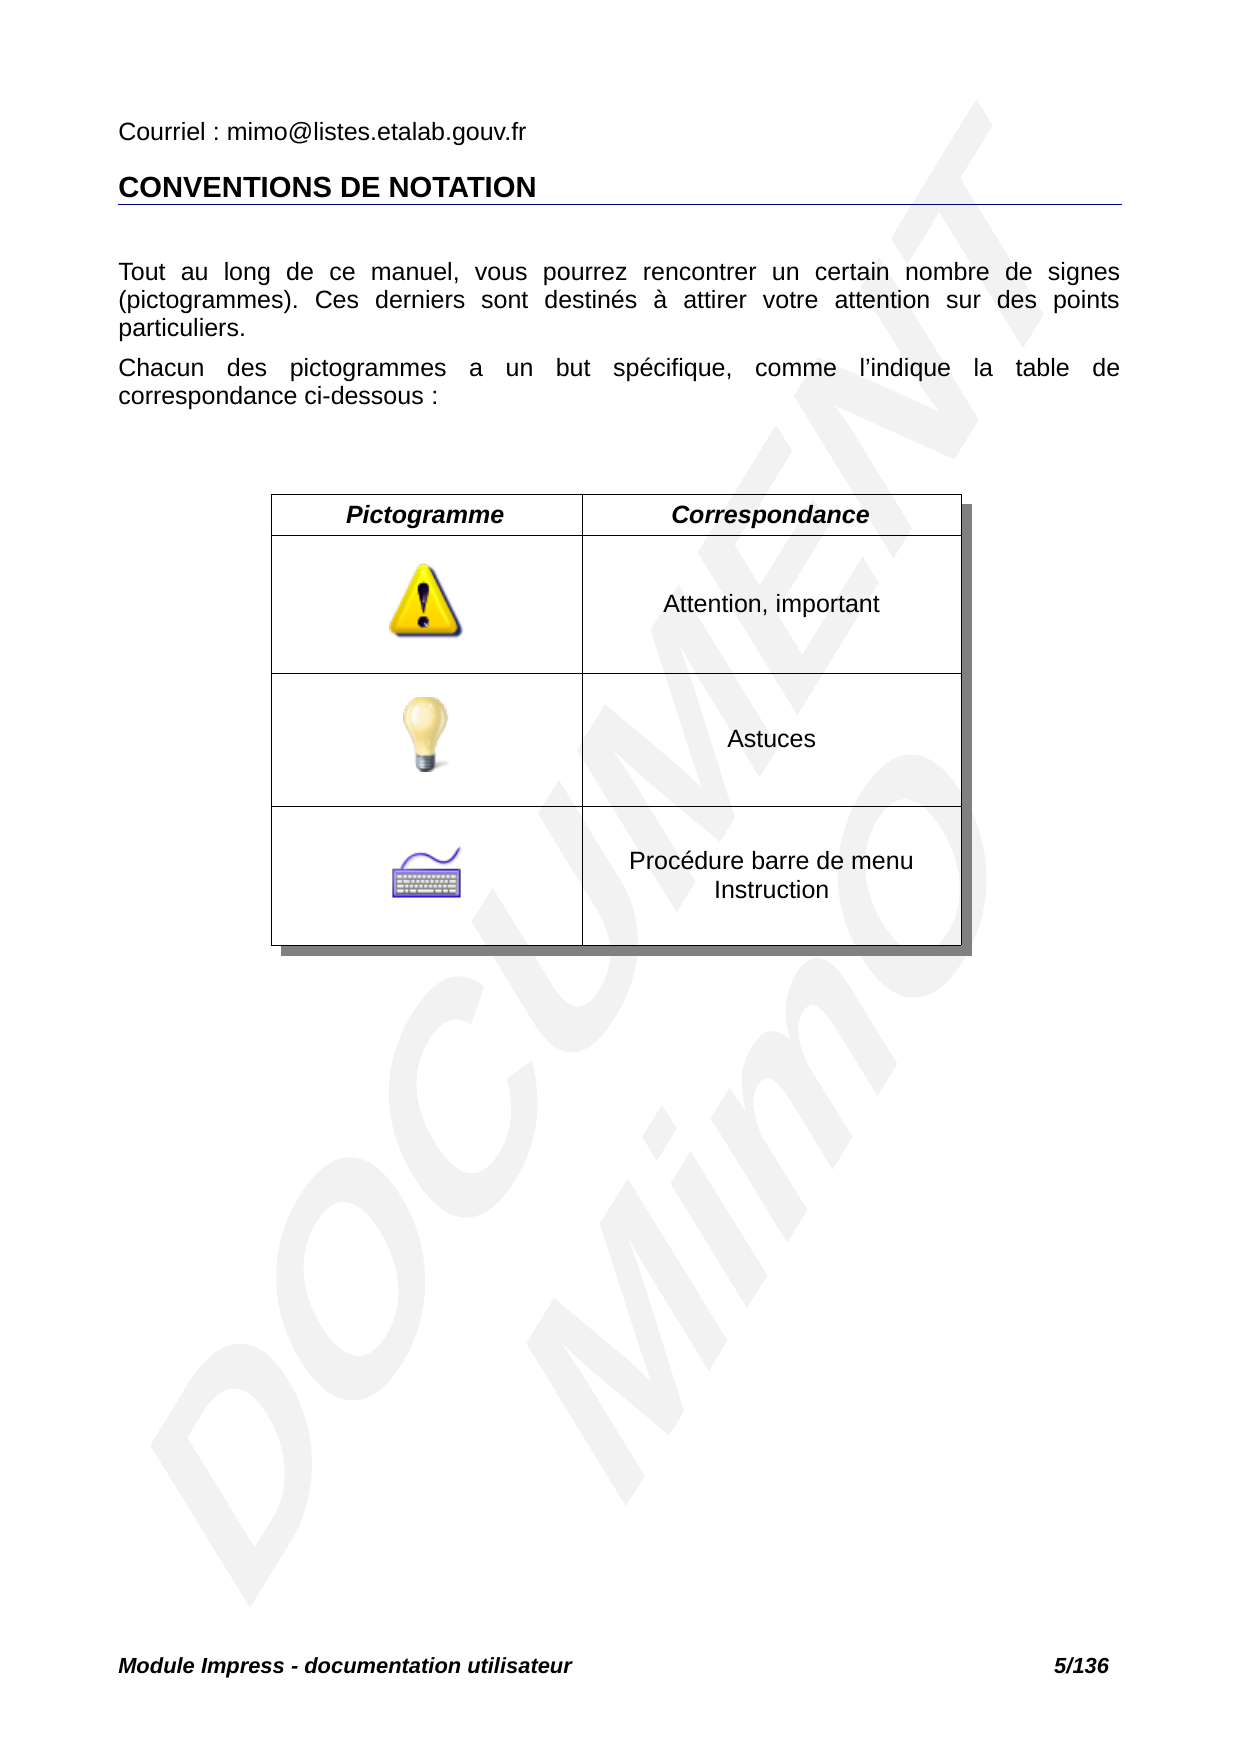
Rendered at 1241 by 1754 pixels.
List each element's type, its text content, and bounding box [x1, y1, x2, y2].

picture [388, 836, 464, 912]
text Tout au long de ce manuel, vous pourrez rencontrer un certain nombre de signes (pictogrammes). Ces derniers sont destinés à attirer votre attention sur des points particuliers. [118, 258, 1122, 342]
table_header Pictogramme [272, 495, 582, 535]
subtitle CONVENTIONS DE NOTATION [118, 171, 1122, 204]
table_cell Procédure barre de menu Instruction [583, 807, 961, 945]
table_cell [272, 536, 582, 672]
table_cell Attention, important [583, 536, 961, 672]
table_header Correspondance [583, 495, 961, 535]
picture [388, 563, 464, 639]
table_cell Astuces [583, 674, 961, 806]
table_cell [272, 674, 582, 806]
picture [388, 697, 464, 772]
text Chacun des pictogrammes a un but spécifique, comme l’indique la table de correspondance ci-dessous : [118, 354, 1122, 410]
table_cell [272, 807, 582, 945]
text Courriel : mimo@listes.etalab.gouv.fr [118, 118, 1122, 146]
